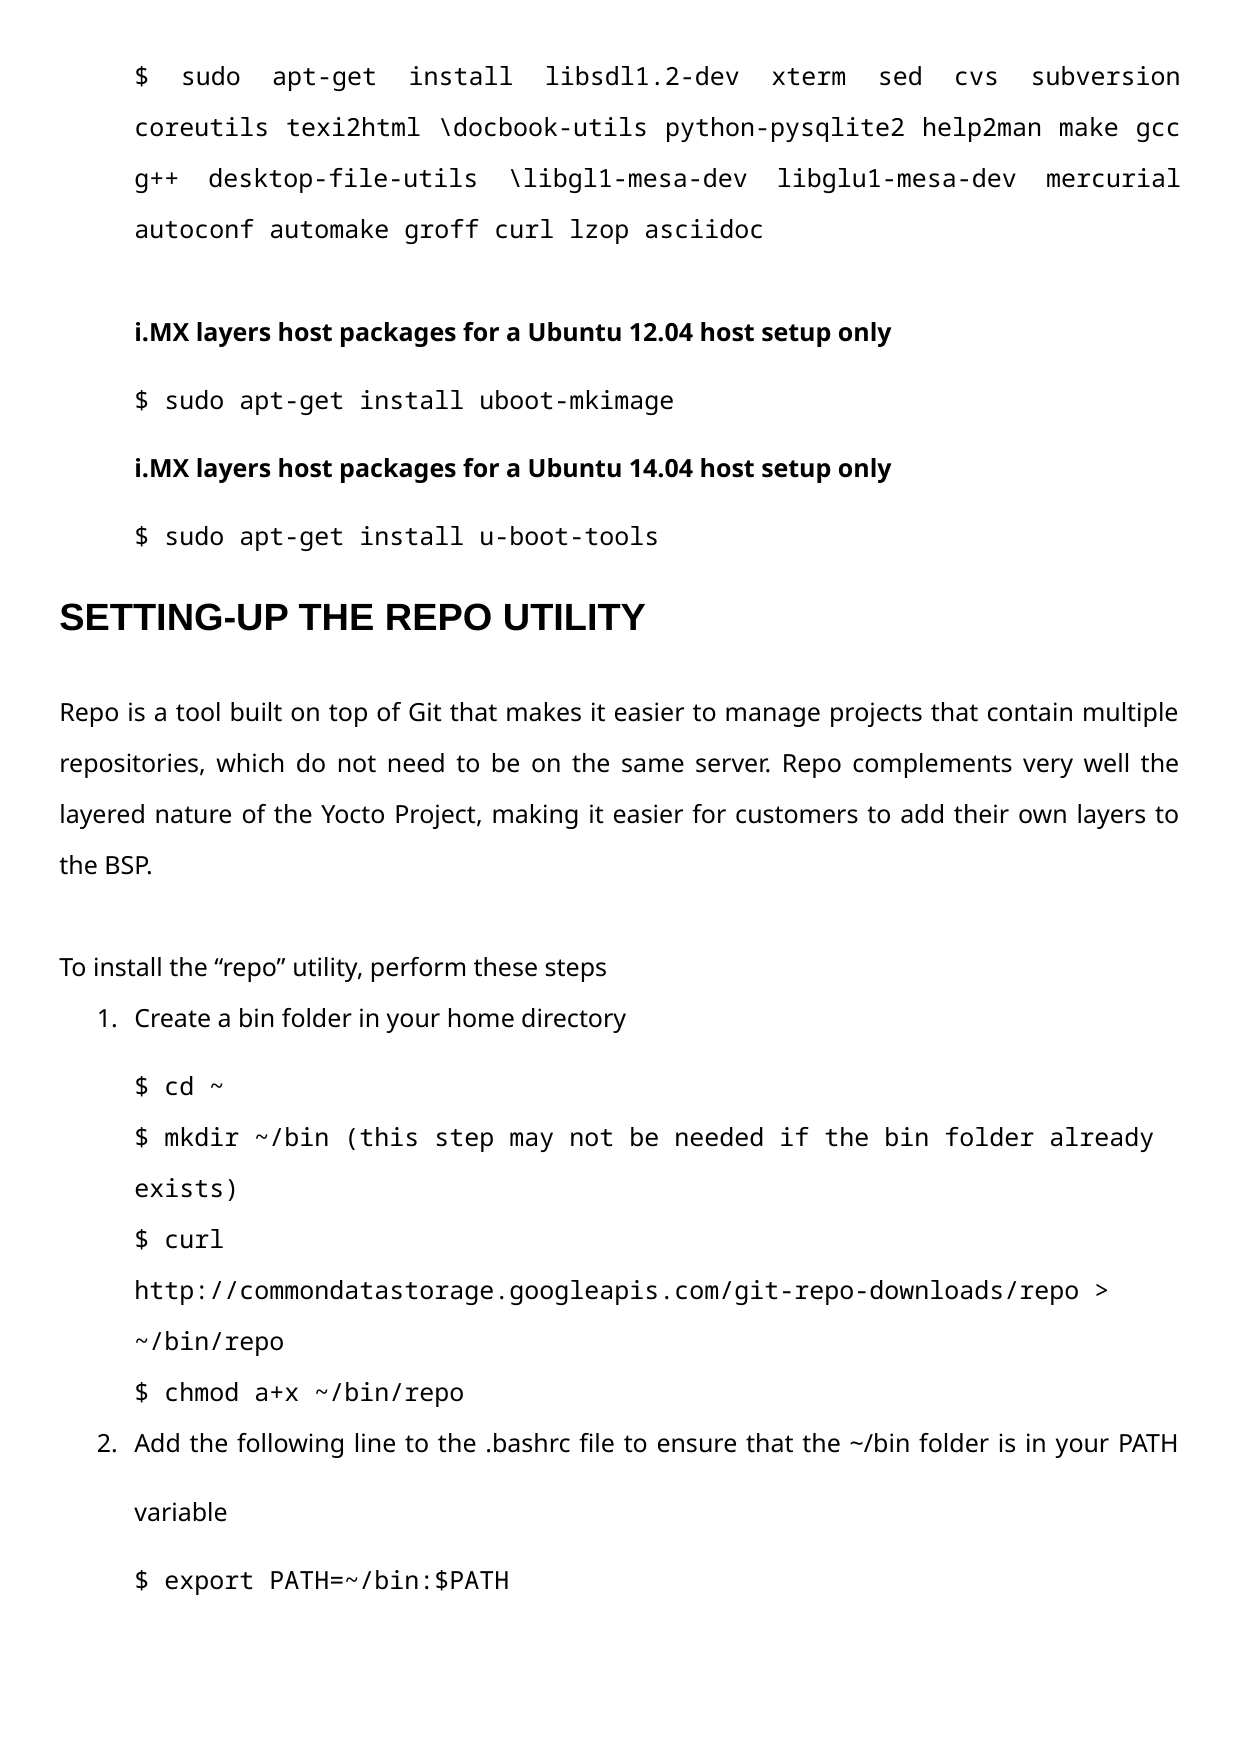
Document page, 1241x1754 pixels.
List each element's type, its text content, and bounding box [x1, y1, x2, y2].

list i.MX layers host packages for a Ubuntu 12.04 host setup only [97, 314, 1181, 348]
list $ export PATH=~/bin:$PATH [97, 1562, 1181, 1596]
list $ sudo apt-get install uboot-mkimage [97, 382, 1181, 416]
list $ cd ~ [97, 1069, 1181, 1103]
list $ sudo apt-get install u-boot-tools [97, 519, 1181, 553]
list $ chmod a+x ~/bin/repo [97, 1375, 1181, 1409]
text Repo is a tool built on top of Git that makes it easier to manage projects that contain multiple repositories, which do not need to be on the same server. Repo complements very well the layered nature of the Yocto Project, making it easier for customers to add their own layers to the BSP. [59, 694, 1181, 882]
list $ mkdir ~/bin (this step may not be needed if the bin folder already exists) [97, 1120, 1181, 1205]
list i.MX layers host packages for a Ubuntu 14.04 host setup only [97, 451, 1181, 484]
list Create a bin folder in your home directory [97, 1001, 1181, 1035]
list $ sudo apt-get install libsdl1.2-dev xterm sed cvs subversion coreutils texi2html \docbook-utils python-pysqlite2 help2man make gcc g++ desktop-file-utils \libgl1-mesa-dev libglu1-mesa-dev mercurial autoconf automake groff curl lzop asciidoc [97, 59, 1181, 246]
list $ curl http://commondatastorage.googleapis.com/git-repo-downloads/repo > ~/bin/repo [97, 1222, 1181, 1358]
list Add the following line to the .bashrc file to ensure that the ~/bin folder is in your PATH variable [97, 1426, 1181, 1528]
subtitle SETTING-UP THE REPO UTILITY [59, 595, 1181, 638]
text To install the “repo” utility, perform these steps [59, 950, 1181, 984]
